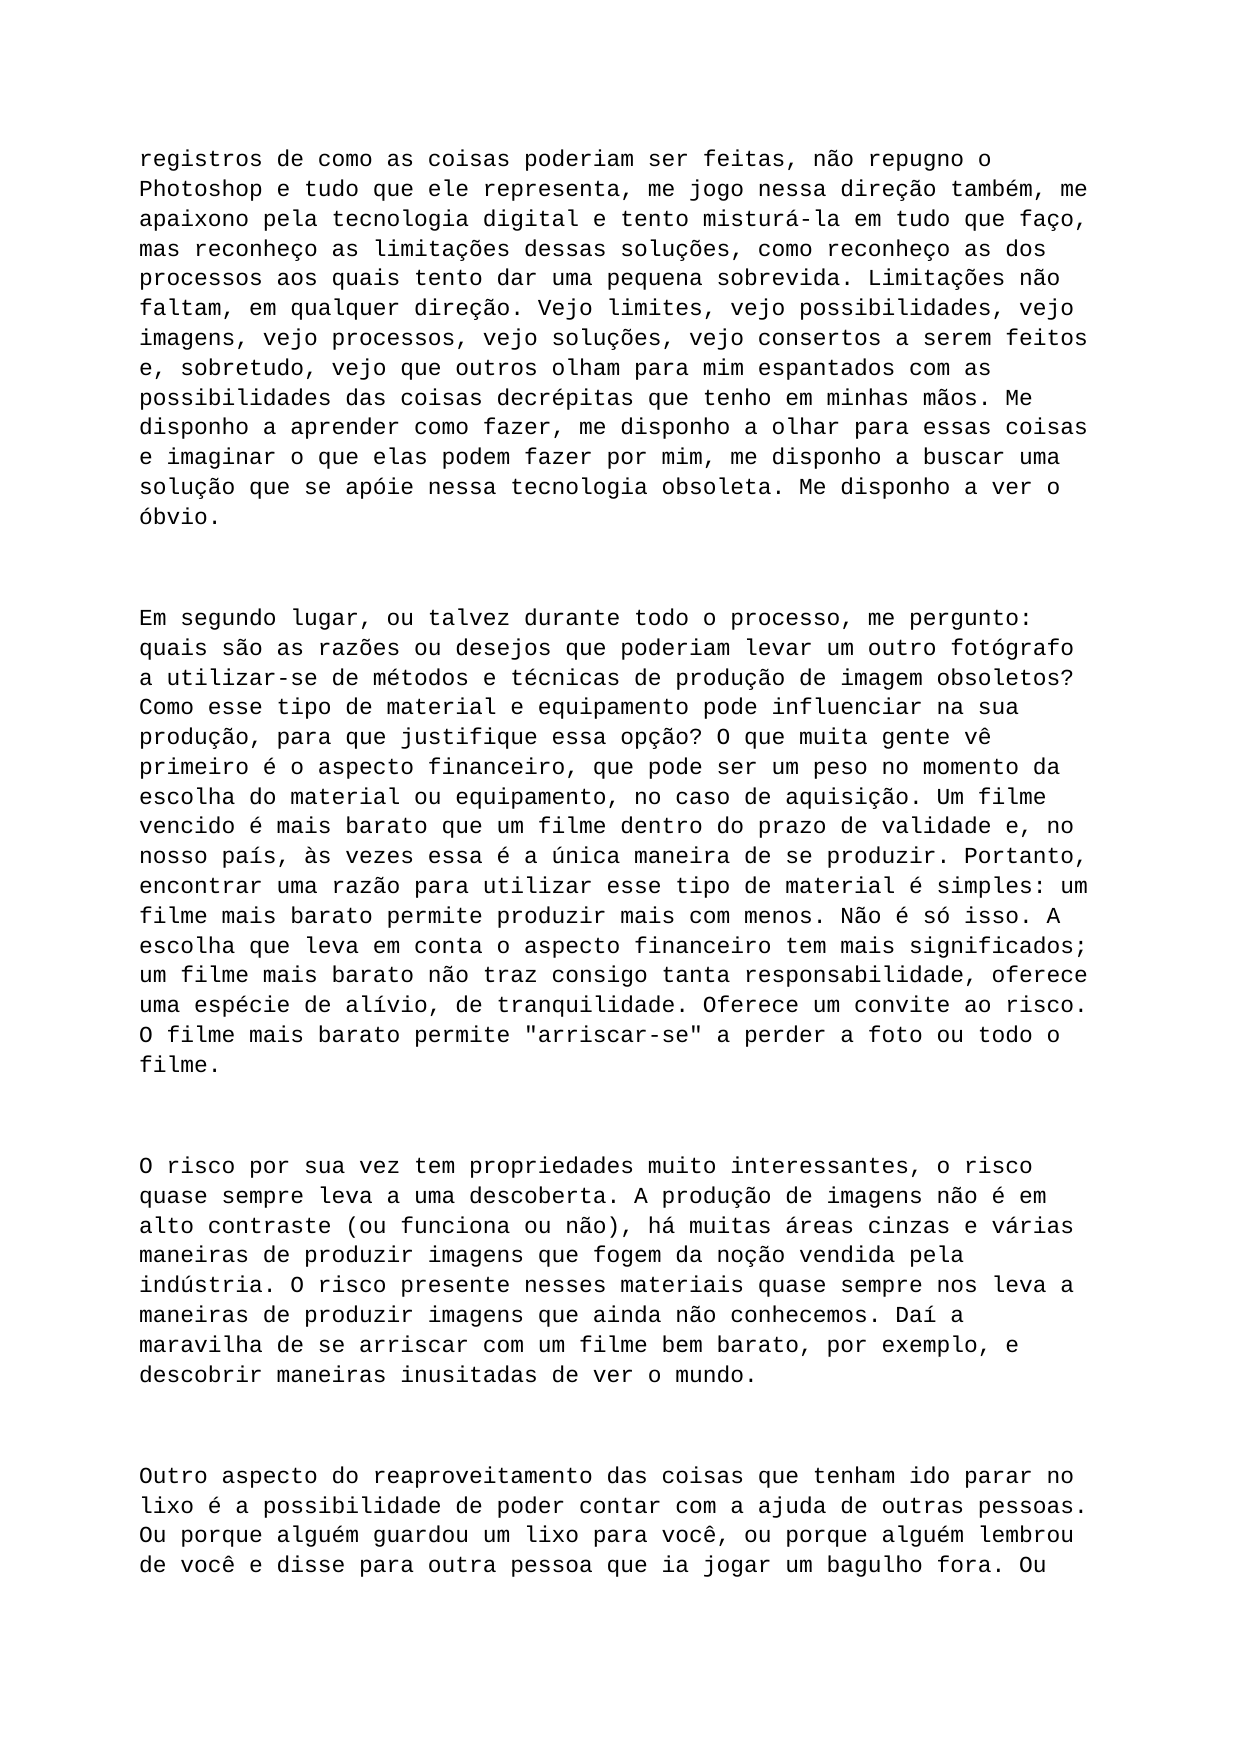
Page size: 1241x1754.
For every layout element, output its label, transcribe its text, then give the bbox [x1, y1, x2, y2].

text Outro aspecto do reaproveitamento das coisas que tenham ido parar no lixo é a possibilidade de poder contar com a ajuda de outras pessoas. Ou porque alguém guardou um lixo para você, ou porque alguém lembrou de você e disse para outra pessoa que ia jogar um bagulho fora. Ou [139, 1464, 1101, 1579]
text O risco por sua vez tem propriedades muito interessantes, o risco quase sempre leva a uma descoberta. A produção de imagens não é em alto contraste (ou funciona ou não), há muitas áreas cinzas e várias maneiras de produzir imagens que fogem da noção vendida pela indústria. O risco presente nesses materiais quase sempre nos leva a maneiras de produzir imagens que ainda não conhecemos. Daí a maravilha de se arriscar com um filme bem barato, por exemplo, e descobrir maneiras inusitadas de ver o mundo. [139, 1154, 1101, 1389]
text registros de como as coisas poderiam ser feitas, não repugno o Photoshop e tudo que ele representa, me jogo nessa direção também, me apaixono pela tecnologia digital e tento misturá-la em tudo que faço, mas reconheço as limitações dessas soluções, como reconheço as dos processos aos quais tento dar uma pequena sobrevida. Limitações não faltam, em qualquer direção. Vejo limites, vejo possibilidades, vejo imagens, vejo processos, vejo soluções, vejo consertos a serem feitos e, sobretudo, vejo que outros olham para mim espantados com as possibilidades das coisas decrépitas que tenho em minhas mãos. Me disponho a aprender como fazer, me disponho a olhar para essas coisas e imaginar o que elas podem fazer por mim, me disponho a buscar uma solução que se apóie nessa tecnologia obsoleta. Me disponho a ver o óbvio. [139, 148, 1101, 531]
text Em segundo lugar, ou talvez durante todo o processo, me pergunto: quais são as razões ou desejos que poderiam levar um outro fotógrafo a utilizar-se de métodos e técnicas de produção de imagem obsoletos? Como esse tipo de material e equipamento pode influenciar na sua produção, para que justifique essa opção? O que muita gente vê primeiro é o aspecto financeiro, que pode ser um peso no momento da escolha do material ou equipamento, no caso de aquisição. Um filme vencido é mais barato que um filme dentro do prazo de validade e, no nosso país, às vezes essa é a única maneira de se produzir. Portanto, encontrar uma razão para utilizar esse tipo de material é simples: um filme mais barato permite produzir mais com menos. Não é só isso. A escolha que leva em conta o aspecto financeiro tem mais significados; um filme mais barato não traz consigo tanta responsabilidade, oferece uma espécie de alívio, de tranquilidade. Oferece um convite ao risco. O filme mais barato permite "arriscar-se" a perder a foto ou todo o filme. [139, 606, 1101, 1079]
